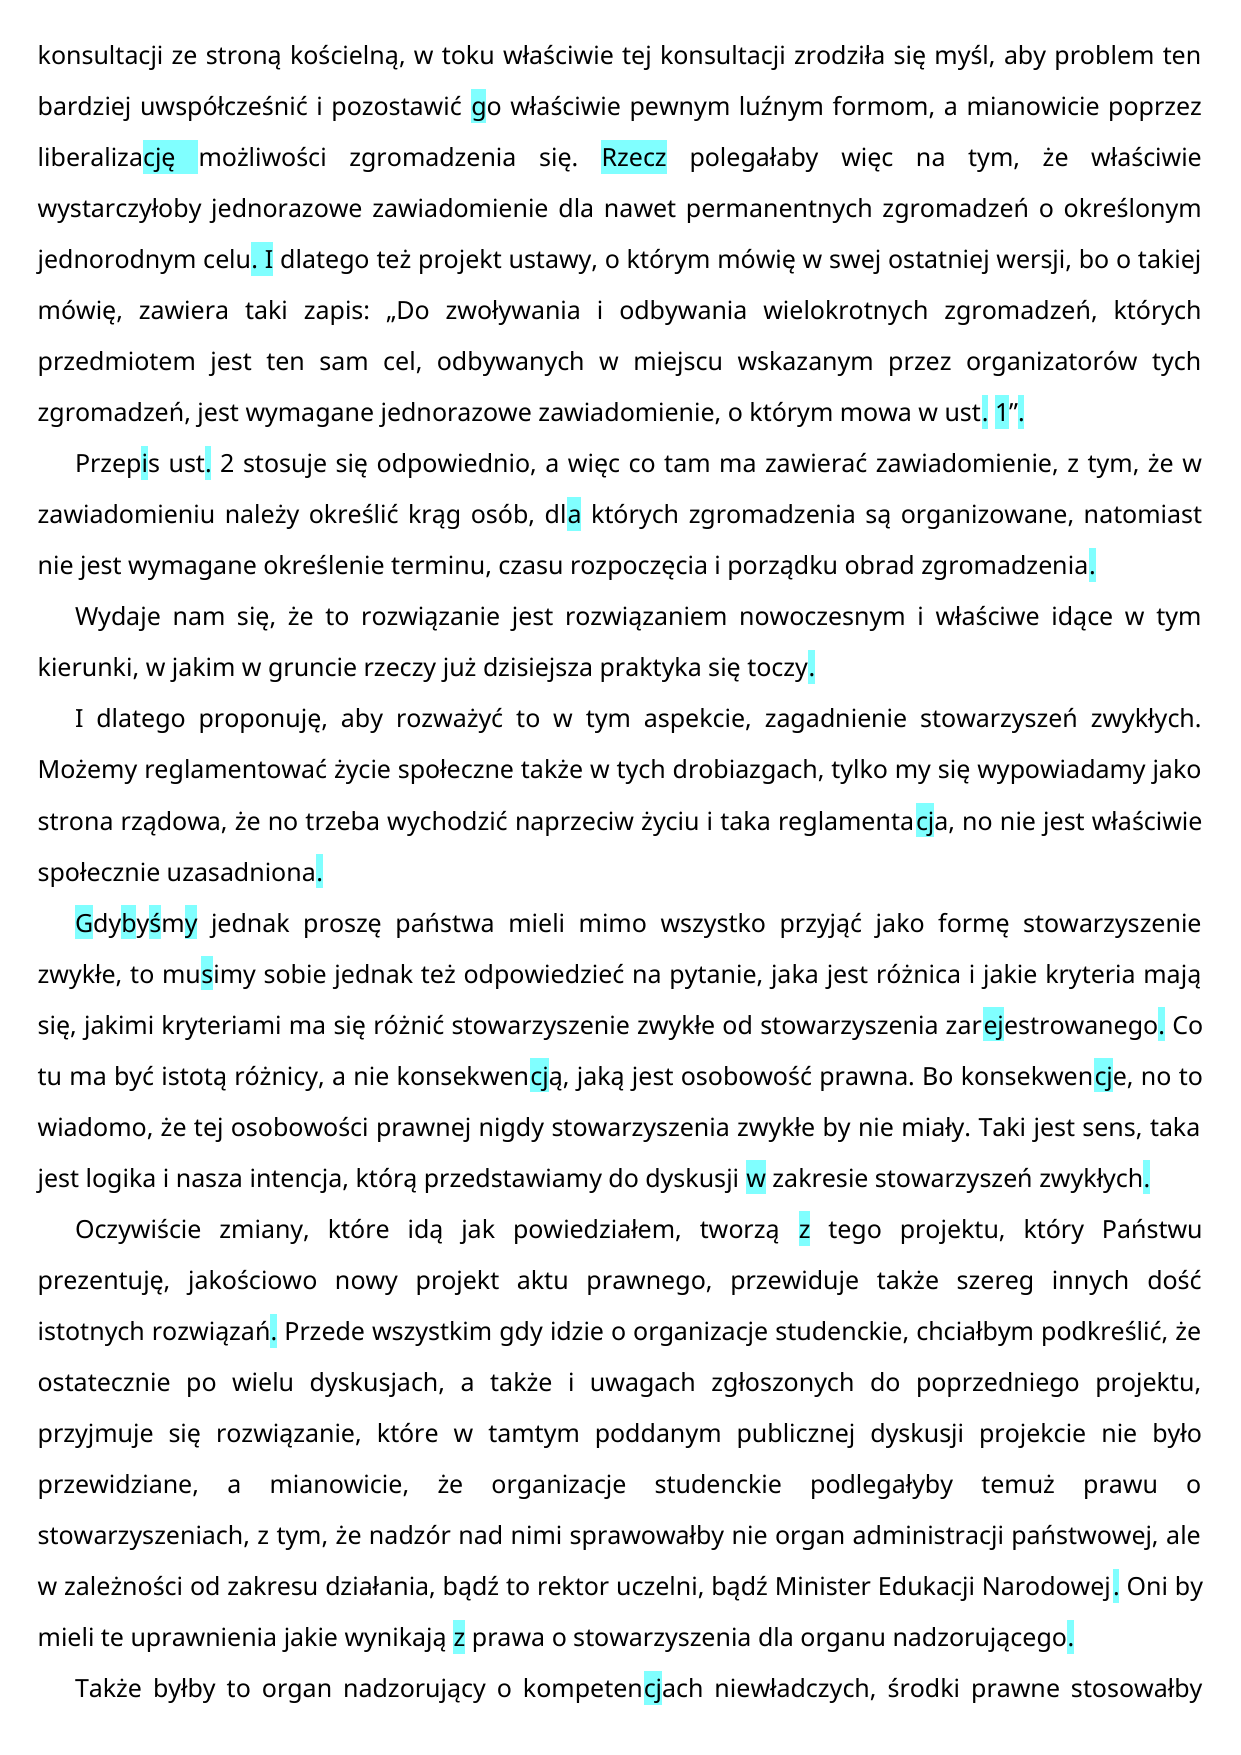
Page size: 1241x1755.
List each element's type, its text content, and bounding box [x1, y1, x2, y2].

text Oczywiście zmiany, które idą jak powiedziałem, tworzą z tego projektu, który Państwu prezentuję, jakościowo nowy projekt aktu prawnego, przewiduje także szereg innych dość istotnych rozwiązań. Przede wszystkim gdy idzie o organizacje studenckie, chciałbym podkreślić, że ostatecznie po wielu dyskusjach, a także i uwagach zgłoszonych do poprzedniego projektu, przyjmuje się rozwiązanie, które w tamtym poddanym publicznej dyskusji projekcie nie było przewidziane, a mianowicie, że organizacje studenckie podlegałyby temuż prawu o stowarzyszeniach, z tym, że nadzór nad nimi sprawowałby nie organ administracji państwowej, ale w zależności od zakresu działania, bądź to rektor uczelni, bądź Minister Edukacji Narodowej. Oni by mieli te uprawnienia jakie wynikają z prawa o stowarzyszenia dla organu nadzorującego. [37, 1211, 1203, 1654]
text konsultacji ze stroną kościelną, w toku właściwie tej konsultacji zrodziła się myśl, aby problem ten bardziej uwspółcześnić i pozostawić go właściwie pewnym luźnym formom, a mianowicie poprzez liberalizację możliwości zgromadzenia się. Rzecz polegałaby więc na tym, że właściwie wystarczyłoby jednorazowe zawiadomienie dla nawet permanentnych zgromadzeń o określonym jednorodnym celu. I dlatego też projekt ustawy, o którym mówię w swej ostatniej wersji, bo o takiej mówię, zawiera taki zapis: „Do zwoływania i odbywania wielokrotnych zgromadzeń, których przedmiotem jest ten sam cel, odbywanych w miejscu wskazanym przez organizatorów tych zgromadzeń, jest wymagane jednorazowe zawiadomienie, o którym mowa w ust. 1”. [37, 37, 1203, 429]
text I dlatego proponuję, aby rozważyć to w tym aspekcie, zagadnienie stowarzyszeń zwykłych. Możemy reglamentować życie społeczne także w tych drobiazgach, tylko my się wypowiadamy jako strona rządowa, że no trzeba wychodzić naprzeciw życiu i taka reglamentacja, no nie jest właściwie społecznie uzasadniona. [37, 701, 1203, 888]
text Przepis ust. 2 stosuje się odpowiednio, a więc co tam ma zawierać zawiadomienie, z tym, że w zawiadomieniu należy określić krąg osób, dla których zgromadzenia są organizowane, natomiast nie jest wymagane określenie terminu, czasu rozpoczęcia i porządku obrad zgromadzenia. [37, 446, 1203, 582]
text Wydaje nam się, że to rozwiązanie jest rozwiązaniem nowoczesnym i właściwe idące w tym kierunki, w jakim w gruncie rzeczy już dzisiejsza praktyka się toczy. [37, 599, 1203, 684]
text Także byłby to organ nadzorujący o kompetencjach niewładczych, środki prawne stosowałby [37, 1671, 1203, 1705]
text Gdybyśmy jednak proszę państwa mieli mimo wszystko przyjąć jako formę stowarzyszenie zwykłe, to musimy sobie jednak też odpowiedzieć na pytanie, jaka jest różnica i jakie kryteria mają się, jakimi kryteriami ma się różnić stowarzyszenie zwykłe od stowarzyszenia zarejestrowanego. Co tu ma być istotą różnicy, a nie konsekwencją, jaką jest osobowość prawna. Bo konsekwencje, no to wiadomo, że tej osobowości prawnej nigdy stowarzyszenia zwykłe by nie miały. Taki jest sens, taka jest logika i nasza intencja, którą przedstawiamy do dyskusji w zakresie stowarzyszeń zwykłych. [37, 905, 1203, 1194]
